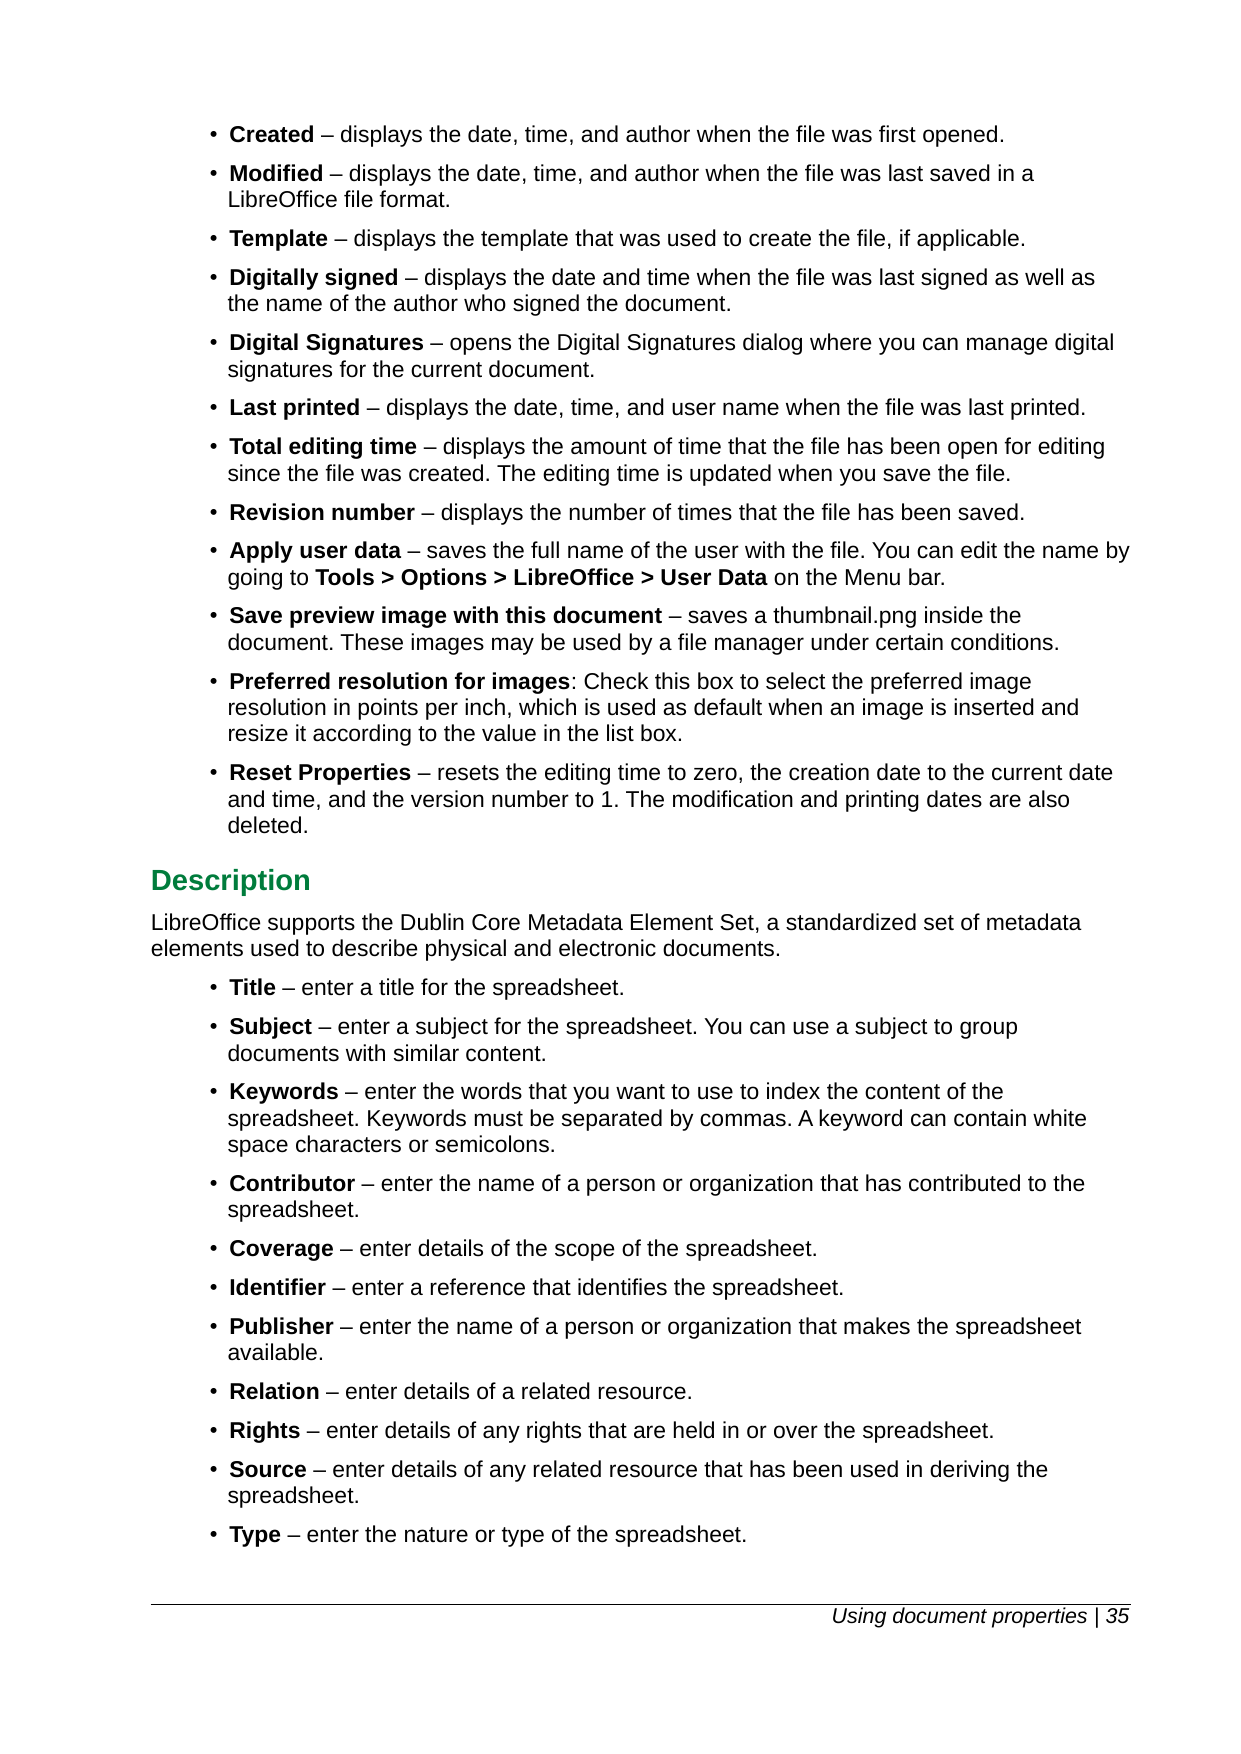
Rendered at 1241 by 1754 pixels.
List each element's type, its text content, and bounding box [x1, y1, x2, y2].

list Type – enter the nature or type of the spreadsheet. [209, 1521, 1131, 1547]
list Template – displays the template that was used to create the file, if applicable. [209, 225, 1131, 251]
list Relation – enter details of a related resource. [209, 1378, 1131, 1404]
list Contributor – enter the name of a person or organization that has contributed to the spreadsheet. [209, 1170, 1131, 1223]
list Modified – displays the date, time, and author when the file was last saved in a LibreOffice file format. [209, 160, 1131, 213]
list Source – enter details of any related resource that has been used in deriving the spreadsheet. [209, 1456, 1131, 1508]
list Save preview image with this document – saves a thumbnail.png inside the document. These images may be used by a file manager under certain conditions. [209, 602, 1131, 655]
list Identifier – enter a reference that identifies the spreadsheet. [209, 1274, 1131, 1300]
list Keywords – enter the words that you want to use to index the content of the spreadsheet. Keywords must be separated by commas. A keyword can contain white space characters or semicolons. [209, 1078, 1131, 1157]
list Digital Signatures – opens the Digital Signatures dialog where you can manage digital signatures for the current document. [209, 329, 1131, 382]
list Total editing time – displays the amount of time that the file has been open for editing since the file was created. The editing time is updated when you save the file. [209, 433, 1131, 486]
list Subject – enter a subject for the spreadsheet. You can use a subject to group documents with similar content. [209, 1013, 1131, 1066]
list Publisher – enter the name of a person or organization that makes the spreadsheet available. [209, 1313, 1131, 1366]
list Created – displays the date, time, and author when the file was first opened. [209, 121, 1131, 147]
list Revision number – displays the number of times that the file has been saved. [209, 498, 1131, 525]
list Digitally signed – displays the date and time when the file was last signed as well as the name of the author who signed the document. [209, 264, 1131, 317]
list Last printed – displays the date, time, and user name when the file was last printed. [209, 394, 1131, 421]
list Reset Properties – resets the editing time to zero, the creation date to the current date and time, and the version number to 1. The modification and printing dates are also deleted. [209, 759, 1131, 838]
list Title – enter a title for the spreadsheet. [209, 974, 1131, 1001]
list Rights – enter details of any rights that are held in or over the spreadsheet. [209, 1417, 1131, 1443]
list LibreOffice supports the Dublin Core Metadata Element Set, a standardized set of metadata elements used to describe physical and electronic documents. [151, 909, 1131, 962]
list Apply user data – saves the full name of the user with the file. You can edit the name by going to Tools > Options > LibreOffice > User Data on the Menu bar. [209, 537, 1131, 590]
subtitle Description [151, 863, 1131, 897]
list Preferred resolution for images: Check this box to select the preferred image resolution in points per inch, which is used as default when an image is inserted and resize it according to the value in the list box. [209, 668, 1131, 747]
list Coverage – enter details of the scope of the spreadsheet. [209, 1235, 1131, 1261]
